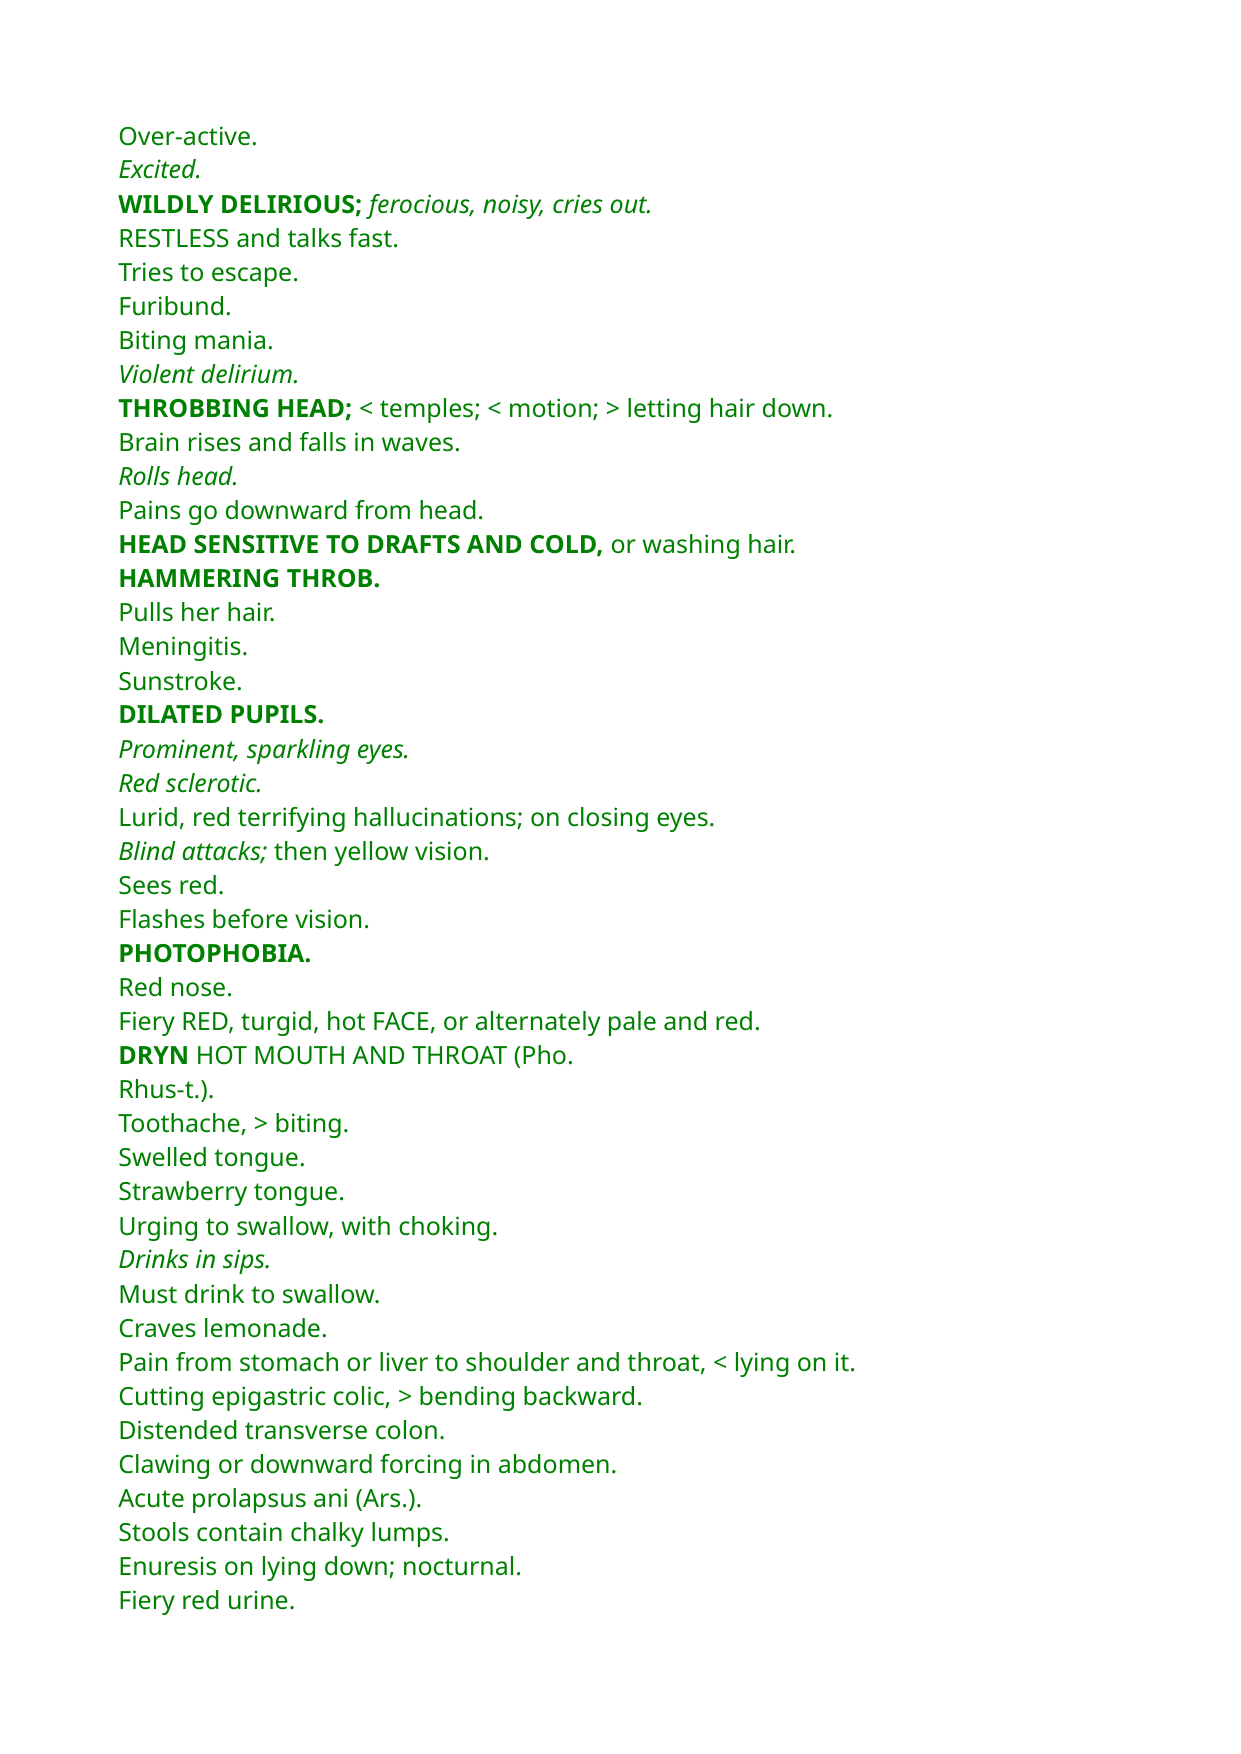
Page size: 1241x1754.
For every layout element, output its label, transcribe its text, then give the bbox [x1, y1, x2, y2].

text Meningitis. [118, 629, 1122, 663]
text Sees red. [118, 867, 1122, 902]
text Clawing or downward forcing in abdomen. [118, 1447, 1122, 1481]
text Furibund. [118, 288, 1122, 322]
text Tries to escape. [118, 254, 1122, 288]
text Cutting epigastric colic, > bending backward. [118, 1378, 1122, 1412]
text Prominent, sparkling eyes. [118, 731, 1122, 765]
text Red sclerotic. [118, 765, 1122, 799]
text Pulls her hair. [118, 595, 1122, 629]
text Craves lemonade. [118, 1310, 1122, 1344]
text Enuresis on lying down; nocturnal. [118, 1549, 1122, 1583]
text Acute prolapsus ani (Ars.). [118, 1481, 1122, 1515]
text Rolls head. [118, 459, 1122, 493]
text Flashes before vision. [118, 902, 1122, 936]
text Lurid, red terrifying hallucinations; on closing eyes. [118, 799, 1122, 833]
text WILDLY DELIRIOUS; ferocious, noisy, cries out. [118, 186, 1122, 220]
text Blind attacks; then yellow vision. [118, 833, 1122, 867]
text Swelled tongue. [118, 1140, 1122, 1174]
text Pain from stomach or liver to shoulder and throat, < lying on it. [118, 1344, 1122, 1378]
text Fiery red urine. [118, 1583, 1122, 1617]
text Distended transverse colon. [118, 1412, 1122, 1447]
text PHOTOPHOBIA. [118, 936, 1122, 970]
text DILATED PUPILS. [118, 697, 1122, 731]
text Pains go downward from head. [118, 493, 1122, 527]
text Sunstroke. [118, 663, 1122, 697]
text HAMMERING THROB. [118, 561, 1122, 595]
text Urging to swallow, with choking. [118, 1208, 1122, 1242]
text Stools contain chalky lumps. [118, 1515, 1122, 1549]
text Must drink to swallow. [118, 1276, 1122, 1310]
text Drinks in sips. [118, 1242, 1122, 1276]
text Toothache, > biting. [118, 1106, 1122, 1140]
text DRYN HOT MOUTH AND THROAT (Pho. [118, 1038, 1122, 1072]
text Excited. [118, 152, 1122, 186]
text Violent delirium. [118, 357, 1122, 391]
text Over-active. [118, 118, 1122, 152]
text Strawberry tongue. [118, 1174, 1122, 1208]
text Fiery RED, turgid, hot FACE, or alternately pale and red. [118, 1004, 1122, 1038]
text Biting mania. [118, 322, 1122, 357]
text RESTLESS and talks fast. [118, 220, 1122, 254]
text THROBBING HEAD; < temples; < motion; > letting hair down. [118, 391, 1122, 425]
text Rhus-t.). [118, 1072, 1122, 1106]
text Red nose. [118, 970, 1122, 1004]
text HEAD SENSITIVE TO DRAFTS AND COLD, or washing hair. [118, 527, 1122, 561]
text Brain rises and falls in waves. [118, 425, 1122, 459]
